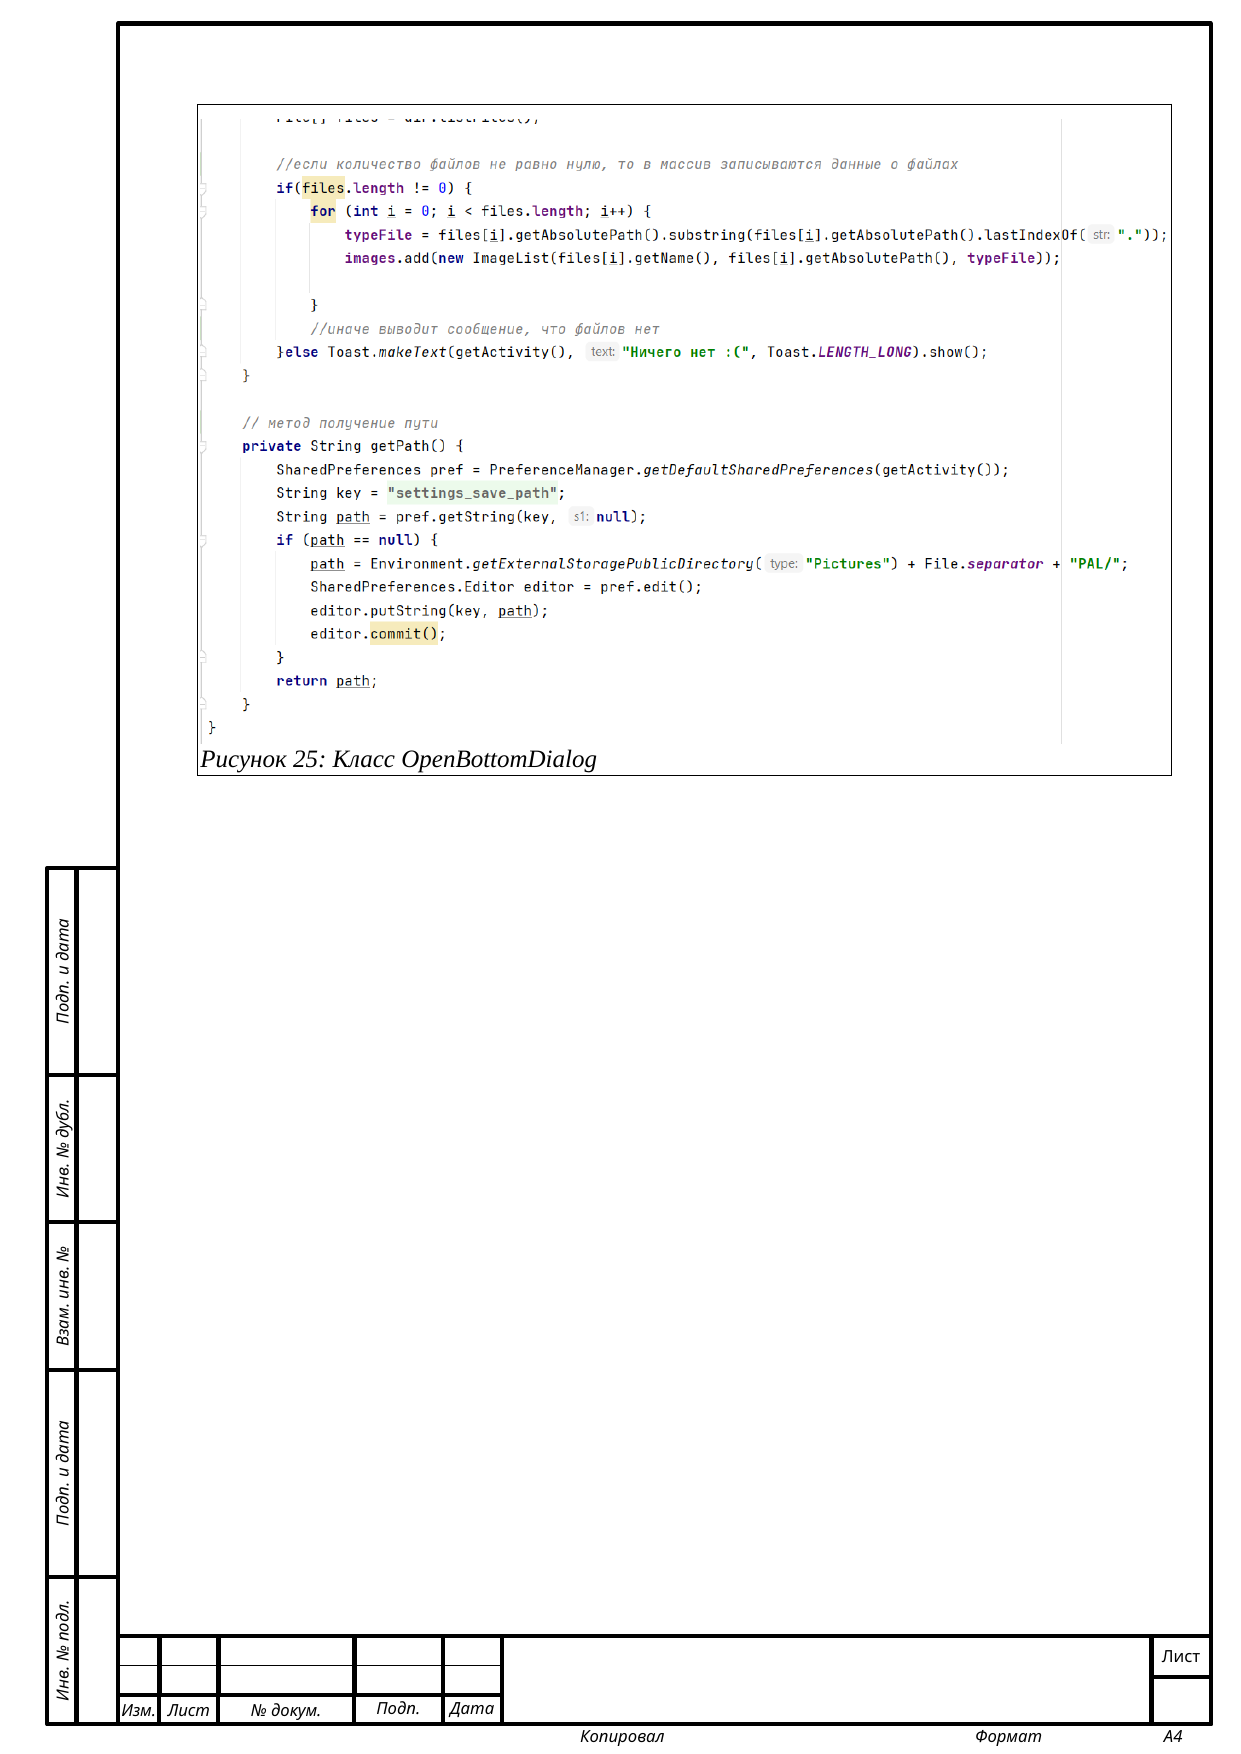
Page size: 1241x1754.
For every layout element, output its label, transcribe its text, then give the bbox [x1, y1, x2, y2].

text Рисунок 25: Класс OpenBottomDialog [200, 744, 1169, 773]
picture [200, 119, 1169, 744]
